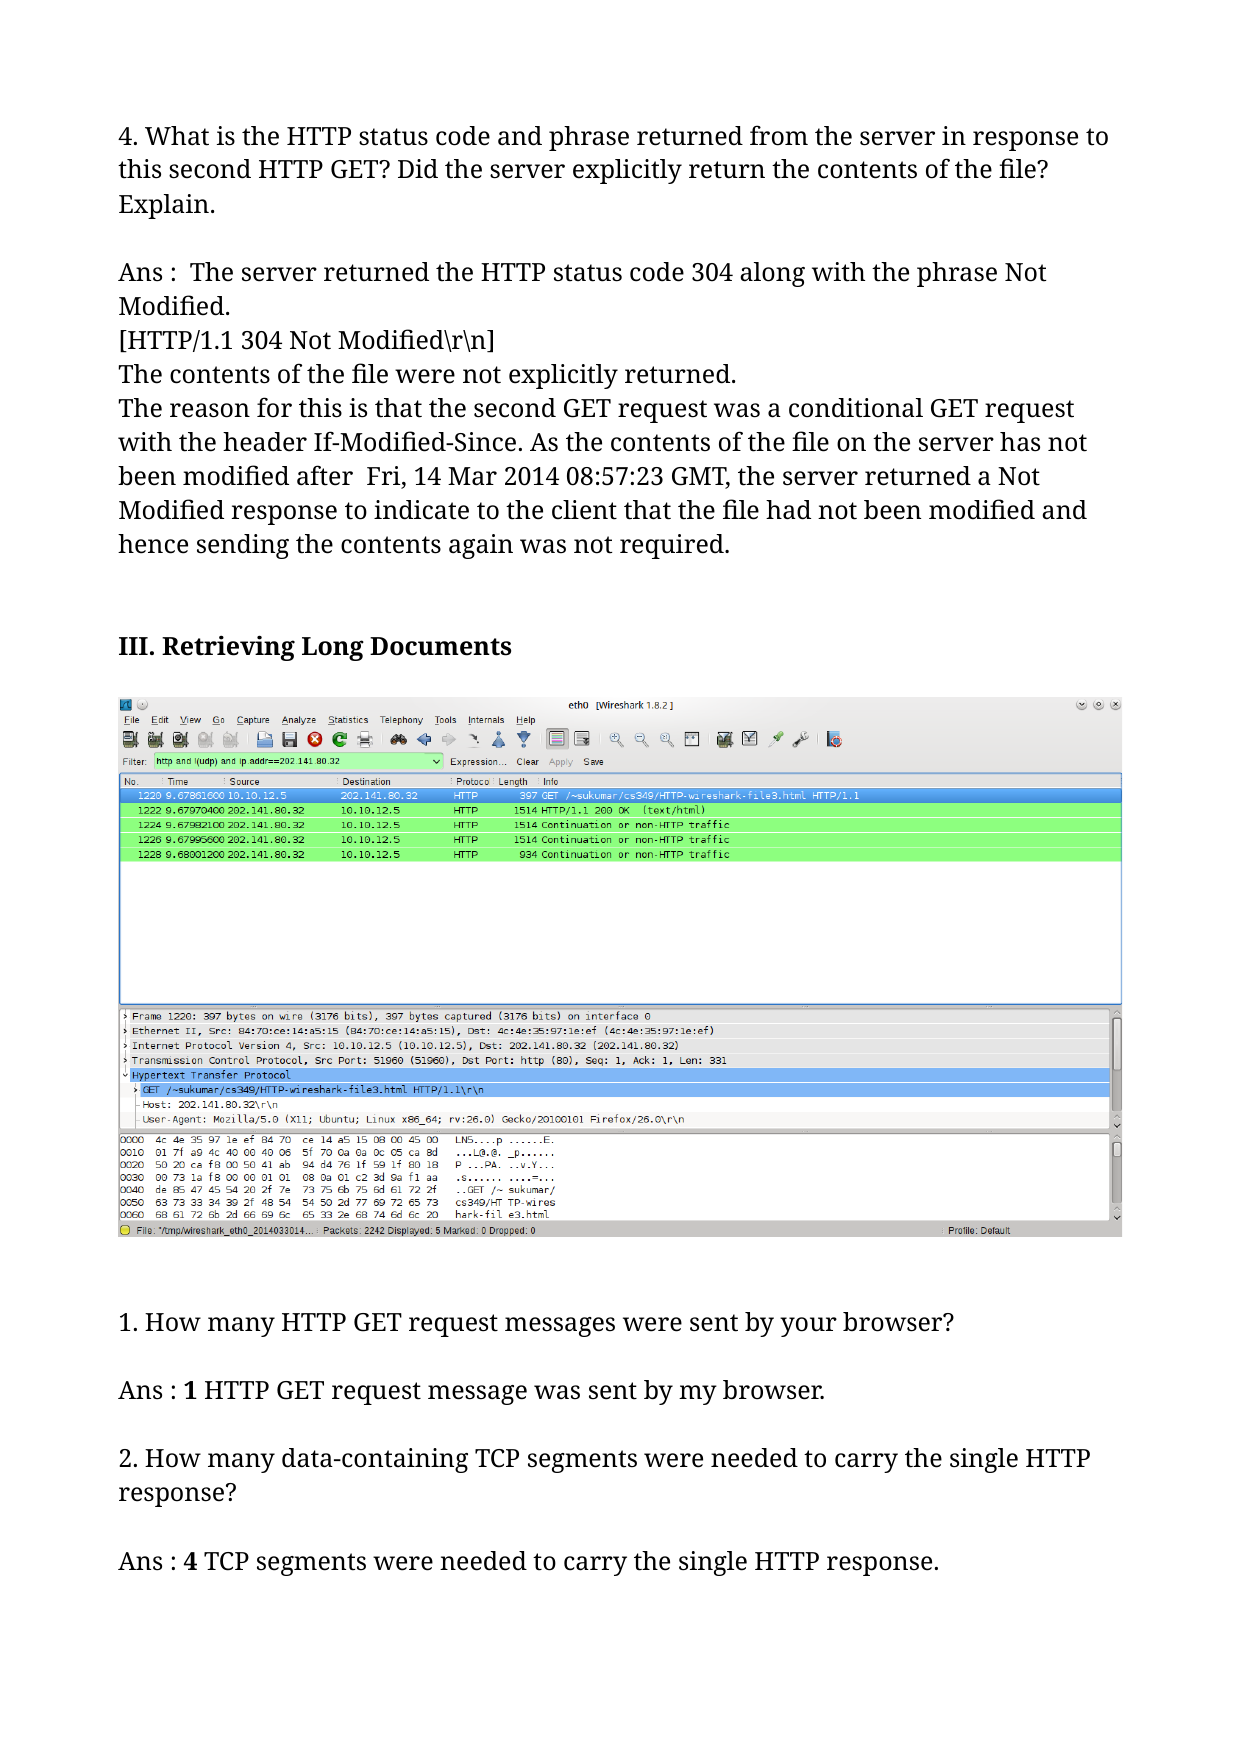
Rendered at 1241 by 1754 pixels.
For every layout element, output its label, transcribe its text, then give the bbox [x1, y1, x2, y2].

text The reason for this is that the second GET request was a conditional GET request with the header If-Modified-Since. As the contents of the file on the server has not been modified after Fri, 14 Mar 2014 08:57:23 GMT, the server returned a Not Modified response to indicate to the client that the file had not been modified and hence sending the contents again was not required. [118, 391, 1122, 561]
text 4. What is the HTTP status code and phrase returned from the server in response to this second HTTP GET? Did the server explicitly return the contents of the file? Explain. [118, 118, 1122, 220]
text The contents of the file were not explicitly returned. [118, 357, 1122, 391]
text Ans : 1 HTTP GET request message was sent by my browser. [118, 1373, 1122, 1407]
text [HTTP/1.1 304 Not Modified\r\n] [118, 322, 1122, 357]
text 2. How many data-containing TCP segments were needed to carry the single HTTP response? [118, 1441, 1122, 1509]
text Ans : 4 TCP segments were needed to carry the single HTTP response. [118, 1543, 1122, 1577]
text 1. How many HTTP GET request messages were sent by your browser? [118, 1305, 1122, 1339]
picture [118, 697, 1123, 1237]
text III. Retrieving Long Documents [118, 629, 1122, 663]
text Ans : The server returned the HTTP status code 304 along with the phrase Not Modified. [118, 254, 1122, 322]
